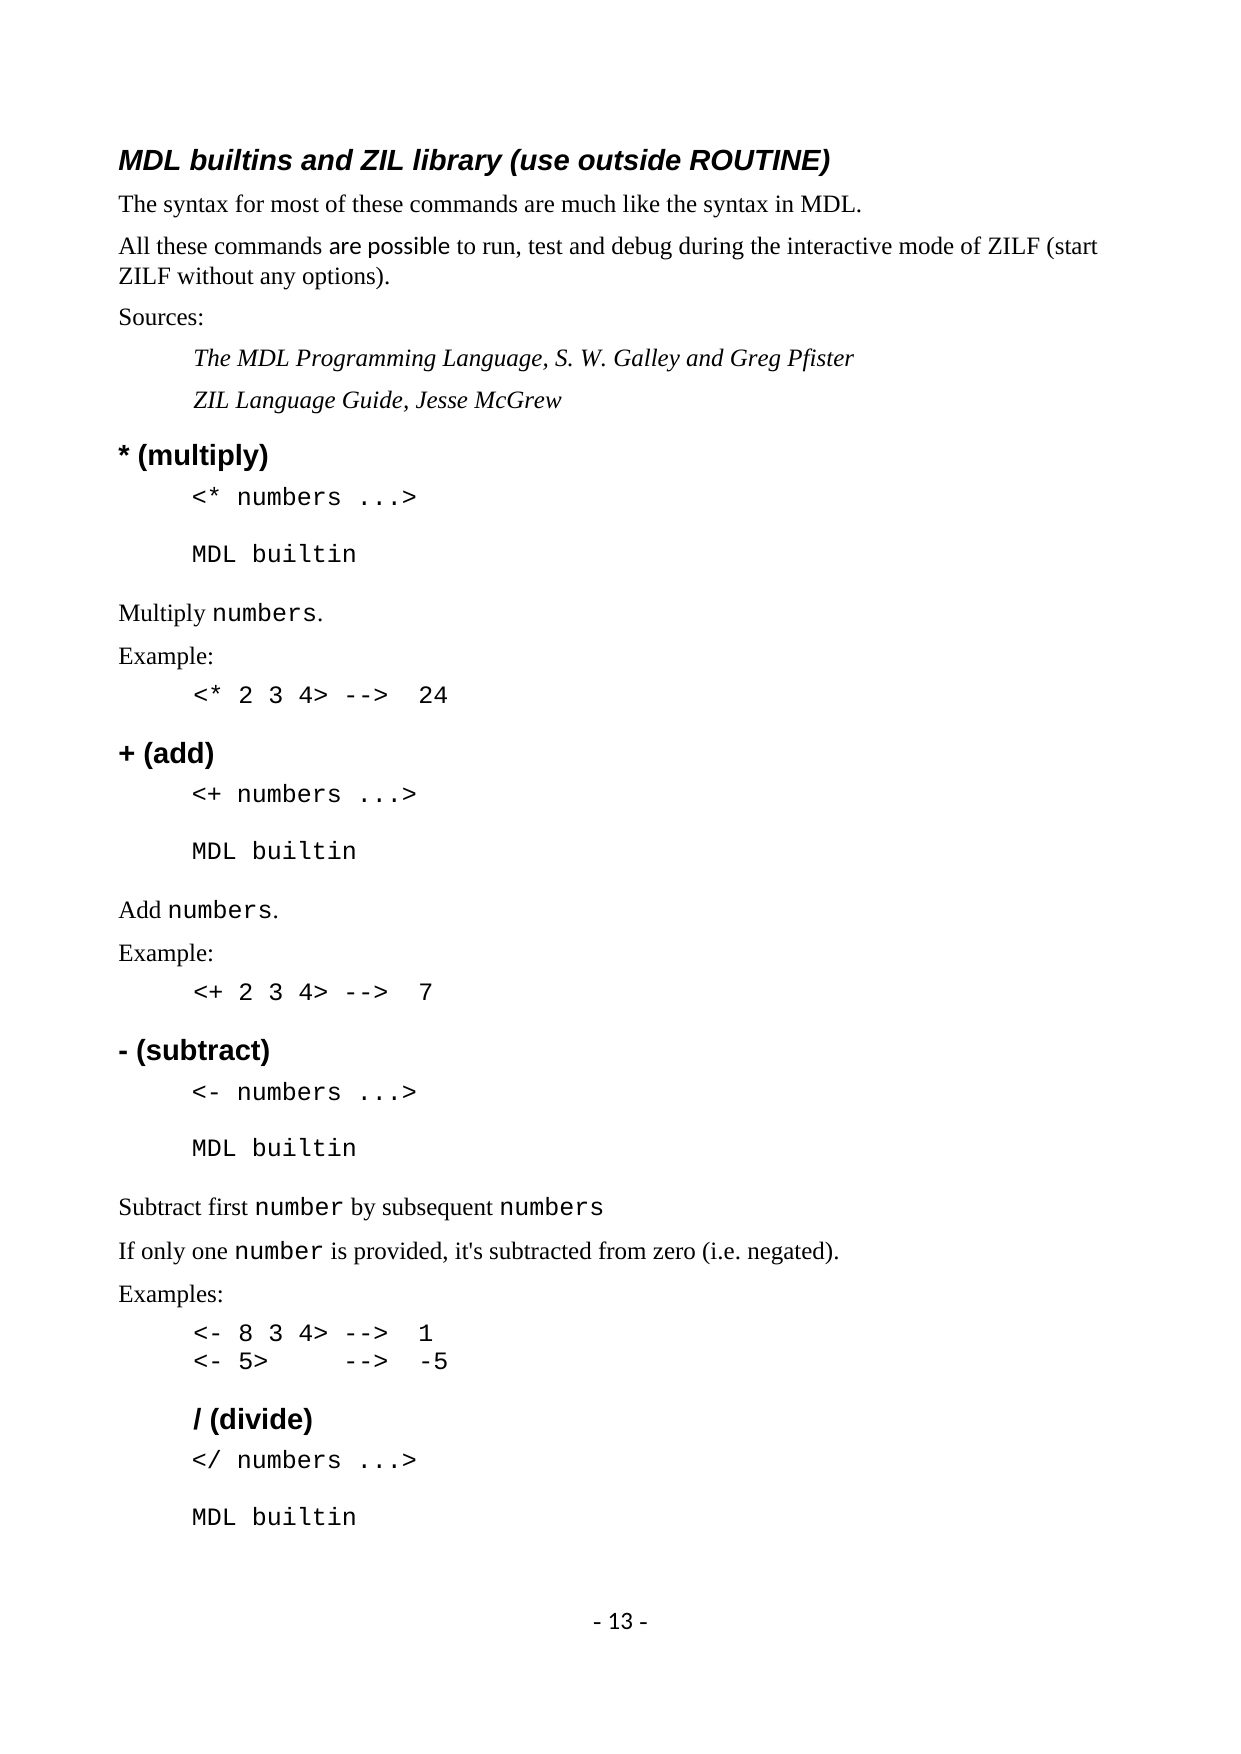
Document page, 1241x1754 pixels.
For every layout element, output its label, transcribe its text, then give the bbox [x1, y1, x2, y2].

text MDL builtin [192, 1136, 1122, 1164]
subtitle - (subtract) [43, 1033, 1122, 1067]
text <- numbers ...> [192, 1079, 1122, 1107]
text <+ 2 3 4> --> 7 [118, 980, 1122, 1008]
text </ numbers ...> [192, 1448, 1122, 1476]
text Example: [118, 641, 1122, 670]
text If only one number is provided, it's subtracted from zero (i.e. negated). [118, 1236, 1122, 1267]
text The syntax for most of these commands are much like the syntax in MDL. [118, 189, 1122, 218]
text All these commands are possible to run, test and debug during the interactive mode of ZILF (start ZILF without any options). [118, 230, 1122, 290]
text MDL builtin [192, 541, 1122, 569]
text <* numbers ...> [192, 484, 1122, 513]
text Examples: [118, 1279, 1122, 1308]
subtitle MDL builtins and ZIL library (use outside ROUTINE) [59, 143, 1122, 177]
text The MDL Programming Language, S. W. Galley and Greg Pfister [118, 343, 1122, 372]
text <+ numbers ...> [192, 782, 1122, 810]
text Multiply numbers. [118, 598, 1122, 629]
text Example: [118, 938, 1122, 967]
subtitle / (divide) [118, 1402, 1122, 1436]
text ZIL Language Guide, Jesse McGrew [118, 385, 1122, 413]
text MDL builtin [192, 1505, 1122, 1533]
subtitle * (multiply) [43, 438, 1122, 472]
text Add numbers. [118, 895, 1122, 926]
text <* 2 3 4> --> 24 [118, 682, 1122, 711]
text Subtract first number by subsequent numbers [118, 1192, 1122, 1223]
text MDL builtin [192, 838, 1122, 867]
subtitle + (add) [43, 736, 1122, 769]
text Sources: [118, 302, 1122, 331]
text <- 8 3 4> --> 1 <- 5> --> -5 [118, 1320, 1122, 1377]
